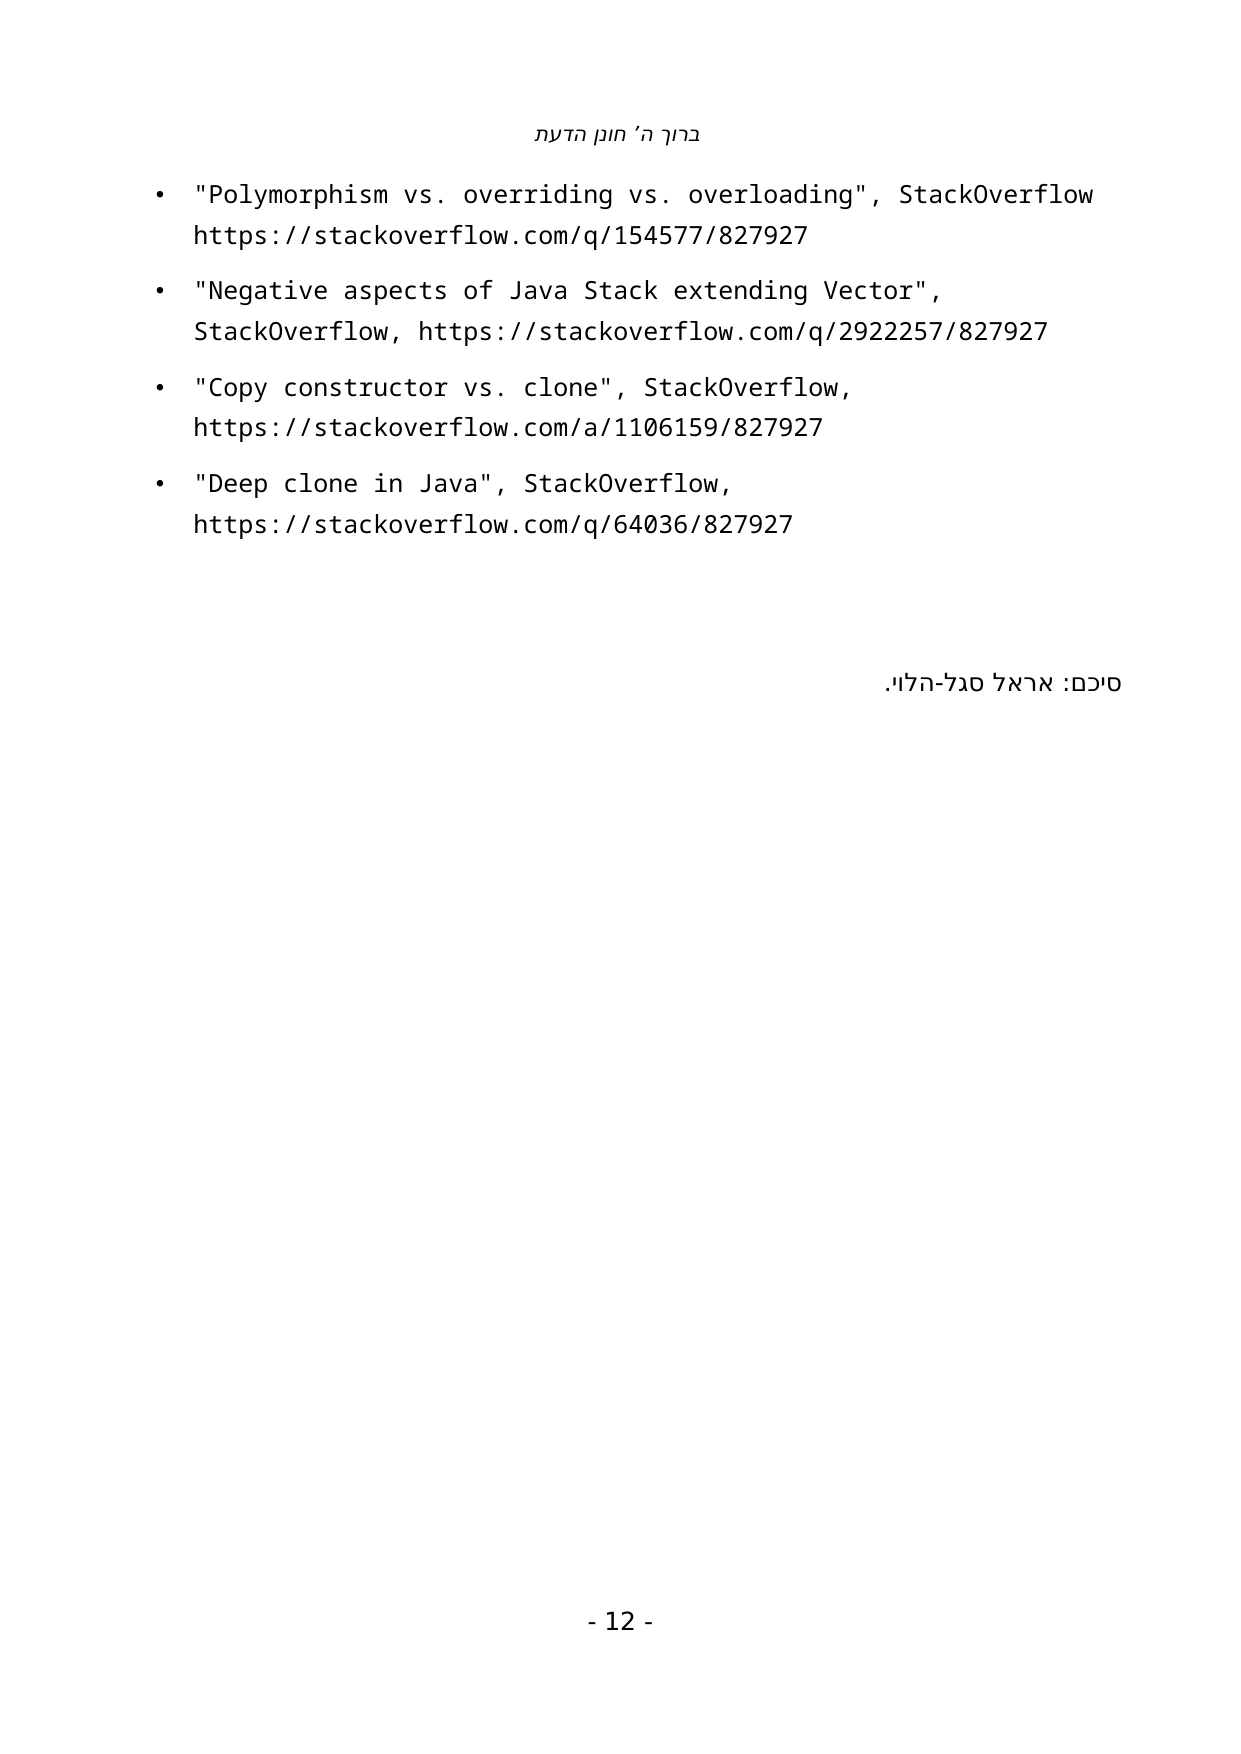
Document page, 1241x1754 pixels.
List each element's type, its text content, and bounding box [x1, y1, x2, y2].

list "Polymorphism vs. overriding vs. overloading", StackOverflow https://stackoverflow.com/q/154577/827927 [156, 177, 1122, 252]
list "Deep clone in Java", StackOverflow, https://stackoverflow.com/q/64036/827927 [156, 466, 1122, 540]
text סיכם: אראל סגל-הלוי. [118, 669, 1122, 698]
list "Copy constructor vs. clone", StackOverflow, https://stackoverflow.com/a/1106159/827927 [156, 369, 1122, 444]
list "Negative aspects of Java Stack extending Vector", StackOverflow, https://stackoverflow.com/q/2922257/827927 [156, 273, 1122, 348]
